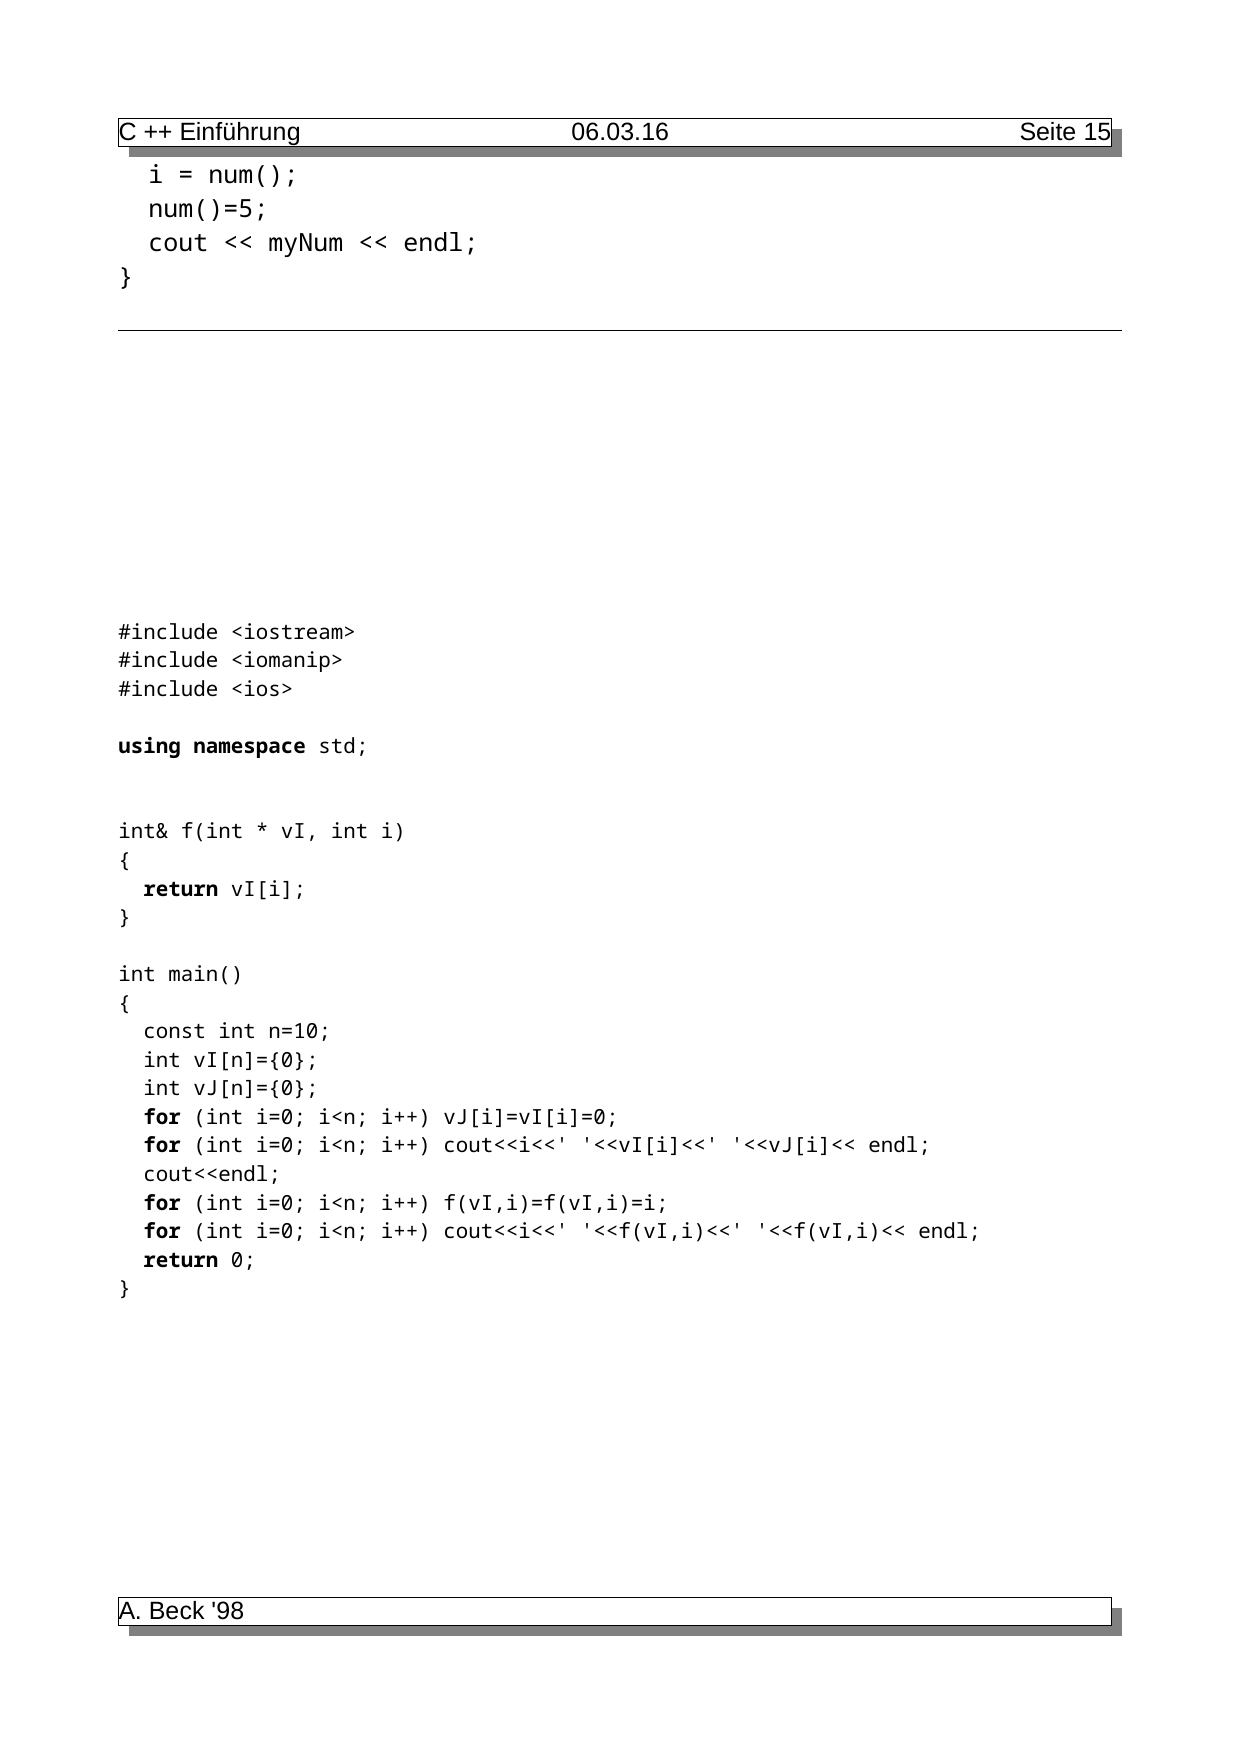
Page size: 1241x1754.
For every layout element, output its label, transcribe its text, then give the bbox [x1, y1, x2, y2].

text } [118, 902, 1122, 931]
text #include <iostream> [118, 617, 1122, 645]
text return 0; [118, 1244, 1122, 1273]
text num()=5; [118, 191, 1122, 225]
text #include <iomanip> [118, 645, 1122, 674]
text using namespace std; [118, 731, 1122, 759]
text for (int i=0; i<n; i++) cout<<i<<' '<<f(vI,i)<<' '<<f(vI,i)<< endl; [118, 1216, 1122, 1244]
text cout << myNum << endl; [118, 225, 1122, 259]
text } [118, 259, 1122, 293]
text #include <ios> [118, 674, 1122, 702]
text const int n=10; [118, 1016, 1122, 1045]
text for (int i=0; i<n; i++) cout<<i<<' '<<vI[i]<<' '<<vJ[i]<< endl; [118, 1130, 1122, 1159]
text return vI[i]; [118, 873, 1122, 902]
text int& f(int * vI, int i) [118, 816, 1122, 845]
text int vI[n]={0}; [118, 1045, 1122, 1073]
text int vJ[n]={0}; [118, 1073, 1122, 1102]
text int main() [118, 959, 1122, 988]
text for (int i=0; i<n; i++) vJ[i]=vI[i]=0; [118, 1102, 1122, 1130]
text { [118, 988, 1122, 1016]
text cout<<endl; [118, 1159, 1122, 1187]
text for (int i=0; i<n; i++) f(vI,i)=f(vI,i)=i; [118, 1187, 1122, 1216]
text { [118, 845, 1122, 873]
text i = num(); [118, 157, 1122, 191]
text } [118, 1273, 1122, 1302]
